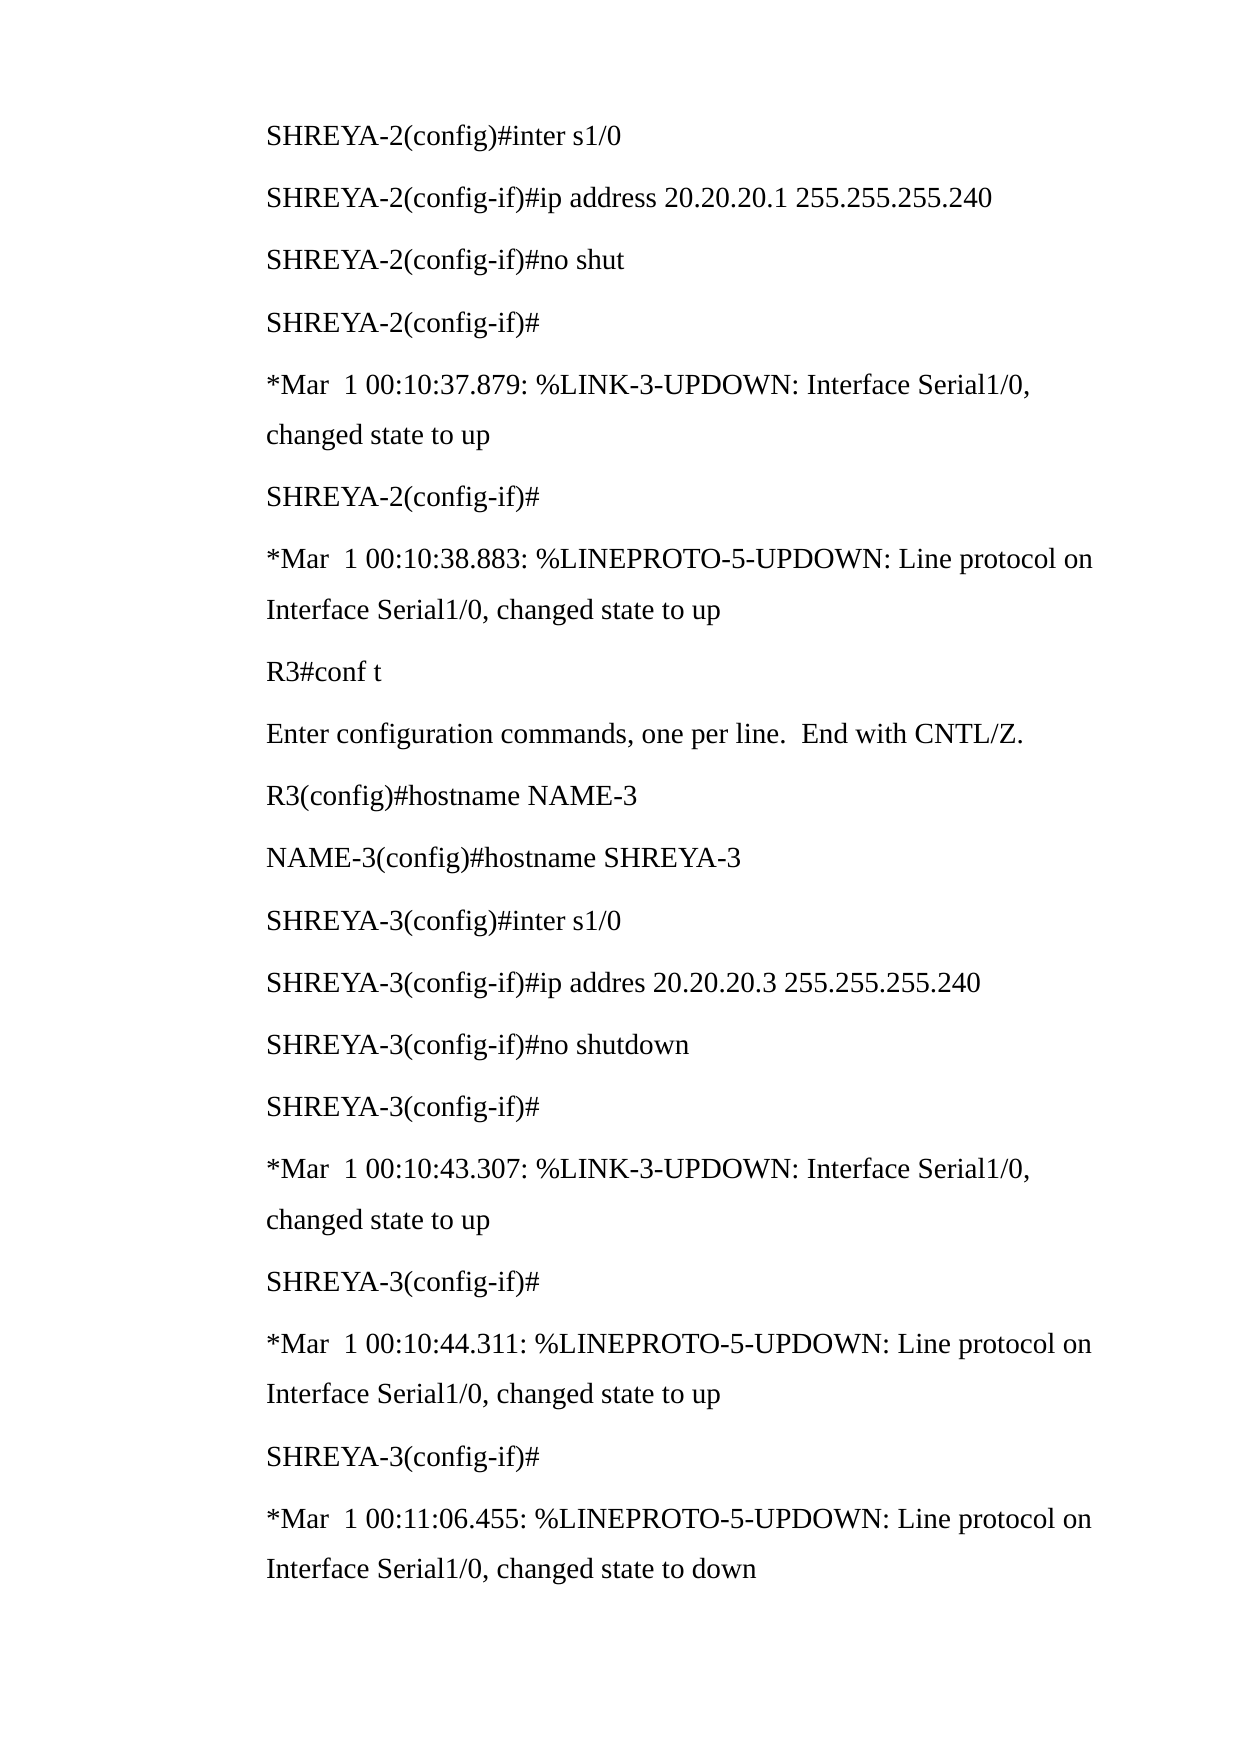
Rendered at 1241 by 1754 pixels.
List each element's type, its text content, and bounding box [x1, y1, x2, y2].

text SHREYA-3(config-if)#ip addres 20.20.20.3 255.255.255.240 [266, 965, 1122, 998]
text *Mar 1 00:10:44.311: %LINEPROTO-5-UPDOWN: Line protocol on Interface Serial1/0, changed state to up [266, 1326, 1122, 1410]
text *Mar 1 00:10:38.883: %LINEPROTO-5-UPDOWN: Line protocol on Interface Serial1/0, changed state to up [266, 542, 1122, 625]
text SHREYA-2(config-if)#ip address 20.20.20.1 255.255.255.240 [266, 180, 1122, 214]
text SHREYA-2(config)#inter s1/0 [266, 118, 1122, 152]
text R3(config)#hostname NAME-3 [266, 778, 1122, 812]
text Enter configuration commands, one per line. End with CNTL/Z. [266, 716, 1122, 750]
text R3#conf t [266, 654, 1122, 688]
text SHREYA-3(config-if)# [266, 1089, 1122, 1123]
text SHREYA-3(config)#inter s1/0 [266, 903, 1122, 936]
text *Mar 1 00:11:06.455: %LINEPROTO-5-UPDOWN: Line protocol on Interface Serial1/0, changed state to down [266, 1501, 1122, 1585]
text SHREYA-3(config-if)# [266, 1264, 1122, 1298]
text SHREYA-2(config-if)# [266, 305, 1122, 338]
text SHREYA-2(config-if)# [266, 479, 1122, 513]
text SHREYA-3(config-if)#no shutdown [266, 1027, 1122, 1061]
text *Mar 1 00:10:43.307: %LINK-3-UPDOWN: Interface Serial1/0, changed state to up [266, 1152, 1122, 1235]
text *Mar 1 00:10:37.879: %LINK-3-UPDOWN: Interface Serial1/0, changed state to up [266, 367, 1122, 451]
text SHREYA-2(config-if)#no shut [266, 242, 1122, 276]
text NAME-3(config)#hostname SHREYA-3 [266, 841, 1122, 874]
text SHREYA-3(config-if)# [266, 1439, 1122, 1472]
